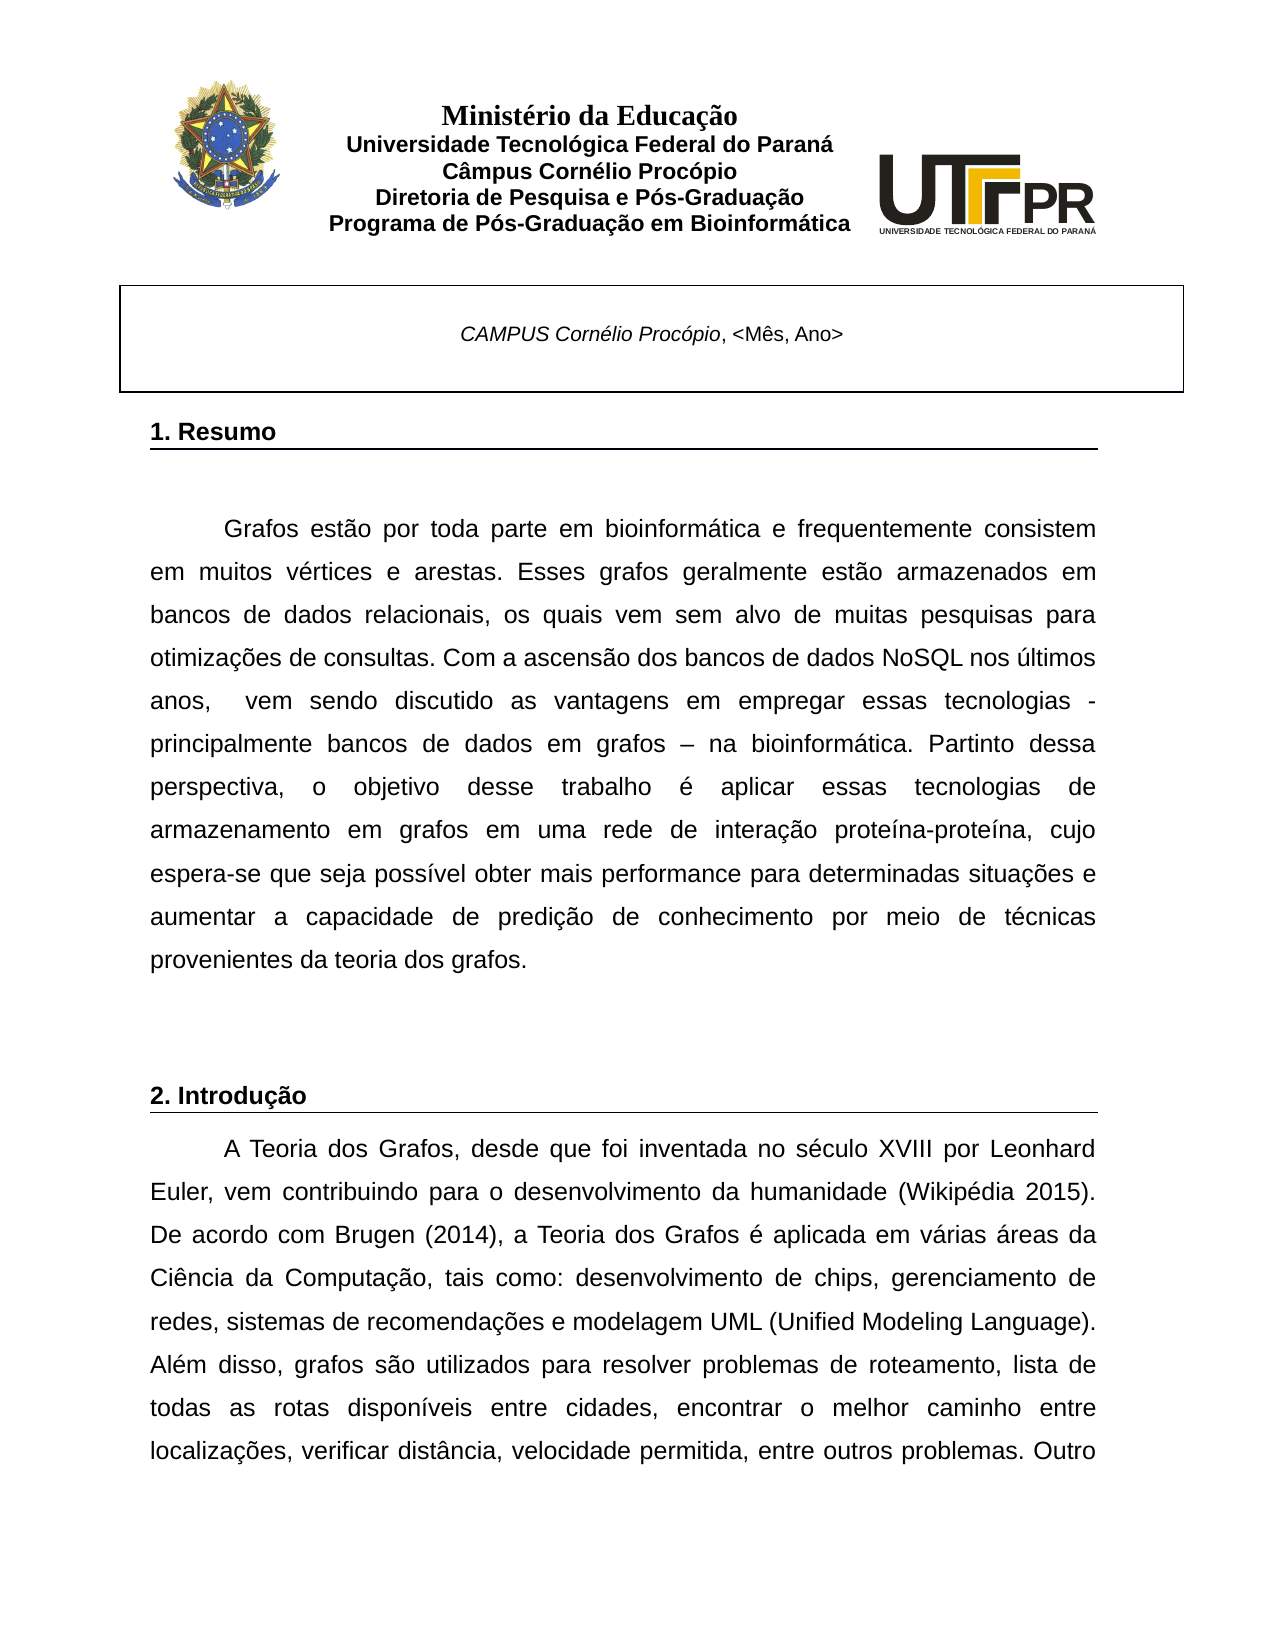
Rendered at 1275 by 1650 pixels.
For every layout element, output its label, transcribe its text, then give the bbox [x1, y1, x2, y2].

picture [171, 73, 286, 217]
text Grafos estão por toda parte em bioinformática e frequentemente consistem em muitos vértices e arestas. Esses grafos geralmente estão armazenados em bancos de dados relacionais, os quais vem sem alvo de muitas pesquisas para otimizações de consultas. Com a ascensão dos bancos de dados NoSQL nos últimos anos, vem sendo discutido as vantagens em empregar essas tecnologias - principalmente bancos de dados em grafos – na bioinformática. Partinto dessa perspectiva, o objetivo desse trabalho é aplicar essas tecnologias de armazenamento em grafos em uma rede de interação proteína-proteína, cujo espera-se que seja possível obter mais performance para determinadas situações e aumentar a capacidade de predição de conhecimento por meio de técnicas provenientes da teoria dos grafos. [150, 513, 1098, 973]
text A Teoria dos Grafos, desde que foi inventada no século XVIII por Leonhard Euler, vem contribuindo para o desenvolvimento da humanidade (Wikipédia 2015). De acordo com Brugen (2014), a Teoria dos Grafos é aplicada em várias áreas da Ciência da Computação, tais como: desenvolvimento de chips, gerenciamento de redes, sistemas de recomendações e modelagem UML (Unified Modeling Language). Além disso, grafos são utilizados para resolver problemas de roteamento, lista de todas as rotas disponíveis entre cidades, encontrar o melhor caminho entre localizações, verificar distância, velocidade permitida, entre outros problemas. Outro [150, 1134, 1098, 1465]
table_header CAMPUS Cornélio Procópio, <Mês, Ano> [121, 286, 1183, 391]
subtitle 1. Resumo [150, 417, 1098, 448]
subtitle 2. Introdução [150, 1081, 1098, 1112]
